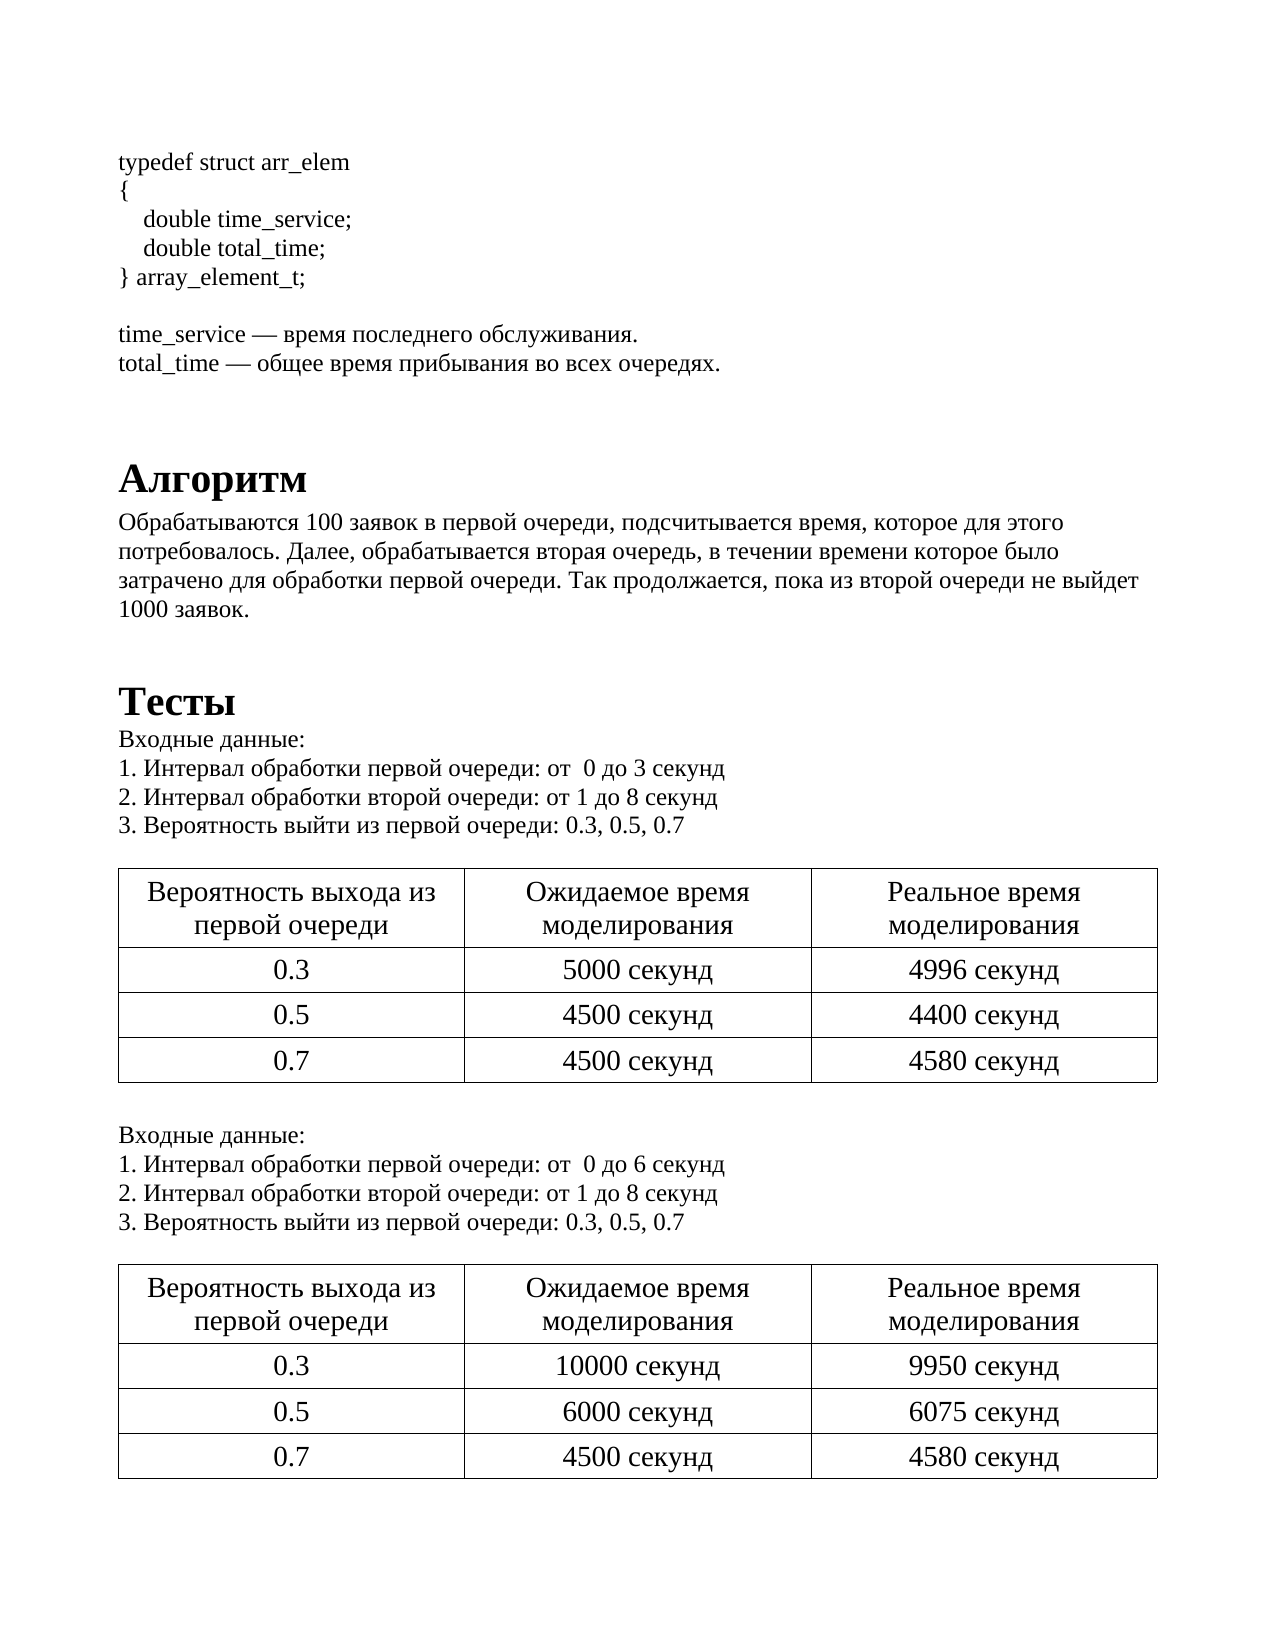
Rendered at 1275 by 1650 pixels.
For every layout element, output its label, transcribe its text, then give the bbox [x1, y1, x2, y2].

text 3. Вероятность выйти из первой очереди: 0.3, 0.5, 0.7 [118, 1207, 1157, 1235]
text 2. Интервал обработки второй очереди: от 1 до 8 секунд [118, 1178, 1157, 1207]
table_cell 5000 секунд [465, 948, 811, 992]
text { [118, 176, 1157, 204]
table_cell 4500 секунд [465, 993, 811, 1037]
table_cell 4580 секунд [812, 1038, 1157, 1082]
text double time_service; [118, 204, 1157, 233]
table_header Реальное время моделирования [812, 1265, 1157, 1343]
text typedef struct arr_elem [118, 147, 1157, 176]
table_cell 4996 секунд [812, 948, 1157, 992]
table_cell 0.5 [119, 1389, 464, 1433]
table_cell 10000 секунд [465, 1344, 811, 1388]
text total_time — общее время прибывания во всех очередях. [118, 348, 1157, 377]
text Алгоритм [118, 453, 1157, 501]
table_header Вероятность выхода из первой очереди [119, 869, 464, 947]
table_cell 0.5 [119, 993, 464, 1037]
table_cell 0.7 [119, 1038, 464, 1082]
text Обрабатываются 100 заявок в первой очереди, подсчитывается время, которое для этого потребовалось. Далее, обрабатывается вторая очередь, в течении времени которое было затрачено для обработки первой очереди. Так продолжается, пока из второй очереди не выйдет 1000 заявок. [118, 507, 1157, 622]
table_cell 4580 секунд [812, 1434, 1157, 1478]
table_header Вероятность выхода из первой очереди [119, 1265, 464, 1343]
text 3. Вероятность выйти из первой очереди: 0.3, 0.5, 0.7 [118, 810, 1157, 839]
text time_service — время последнего обслуживания. [118, 319, 1157, 348]
table_cell 9950 секунд [812, 1344, 1157, 1388]
table_cell 4500 секунд [465, 1038, 811, 1082]
text double total_time; [118, 233, 1157, 262]
table_cell 0.3 [119, 948, 464, 992]
table_cell 4500 секунд [465, 1434, 811, 1478]
text 1. Интервал обработки первой очереди: от 0 до 6 секунд [118, 1149, 1157, 1178]
table_cell 6075 секунд [812, 1389, 1157, 1433]
text 1. Интервал обработки первой очереди: от 0 до 3 секунд [118, 753, 1157, 782]
text Входные данные: [118, 724, 1157, 753]
table_header Ожидаемое время моделирования [465, 869, 811, 947]
text 2. Интервал обработки второй очереди: от 1 до 8 секунд [118, 782, 1157, 810]
text Тесты [118, 676, 1157, 724]
text } array_element_t; [118, 262, 1157, 291]
table_header Реальное время моделирования [812, 869, 1157, 947]
table_cell 4400 секунд [812, 993, 1157, 1037]
table_cell 0.7 [119, 1434, 464, 1478]
table_header Ожидаемое время моделирования [465, 1265, 811, 1343]
text Входные данные: [118, 1120, 1157, 1149]
table_cell 0.3 [119, 1344, 464, 1388]
table_cell 6000 секунд [465, 1389, 811, 1433]
